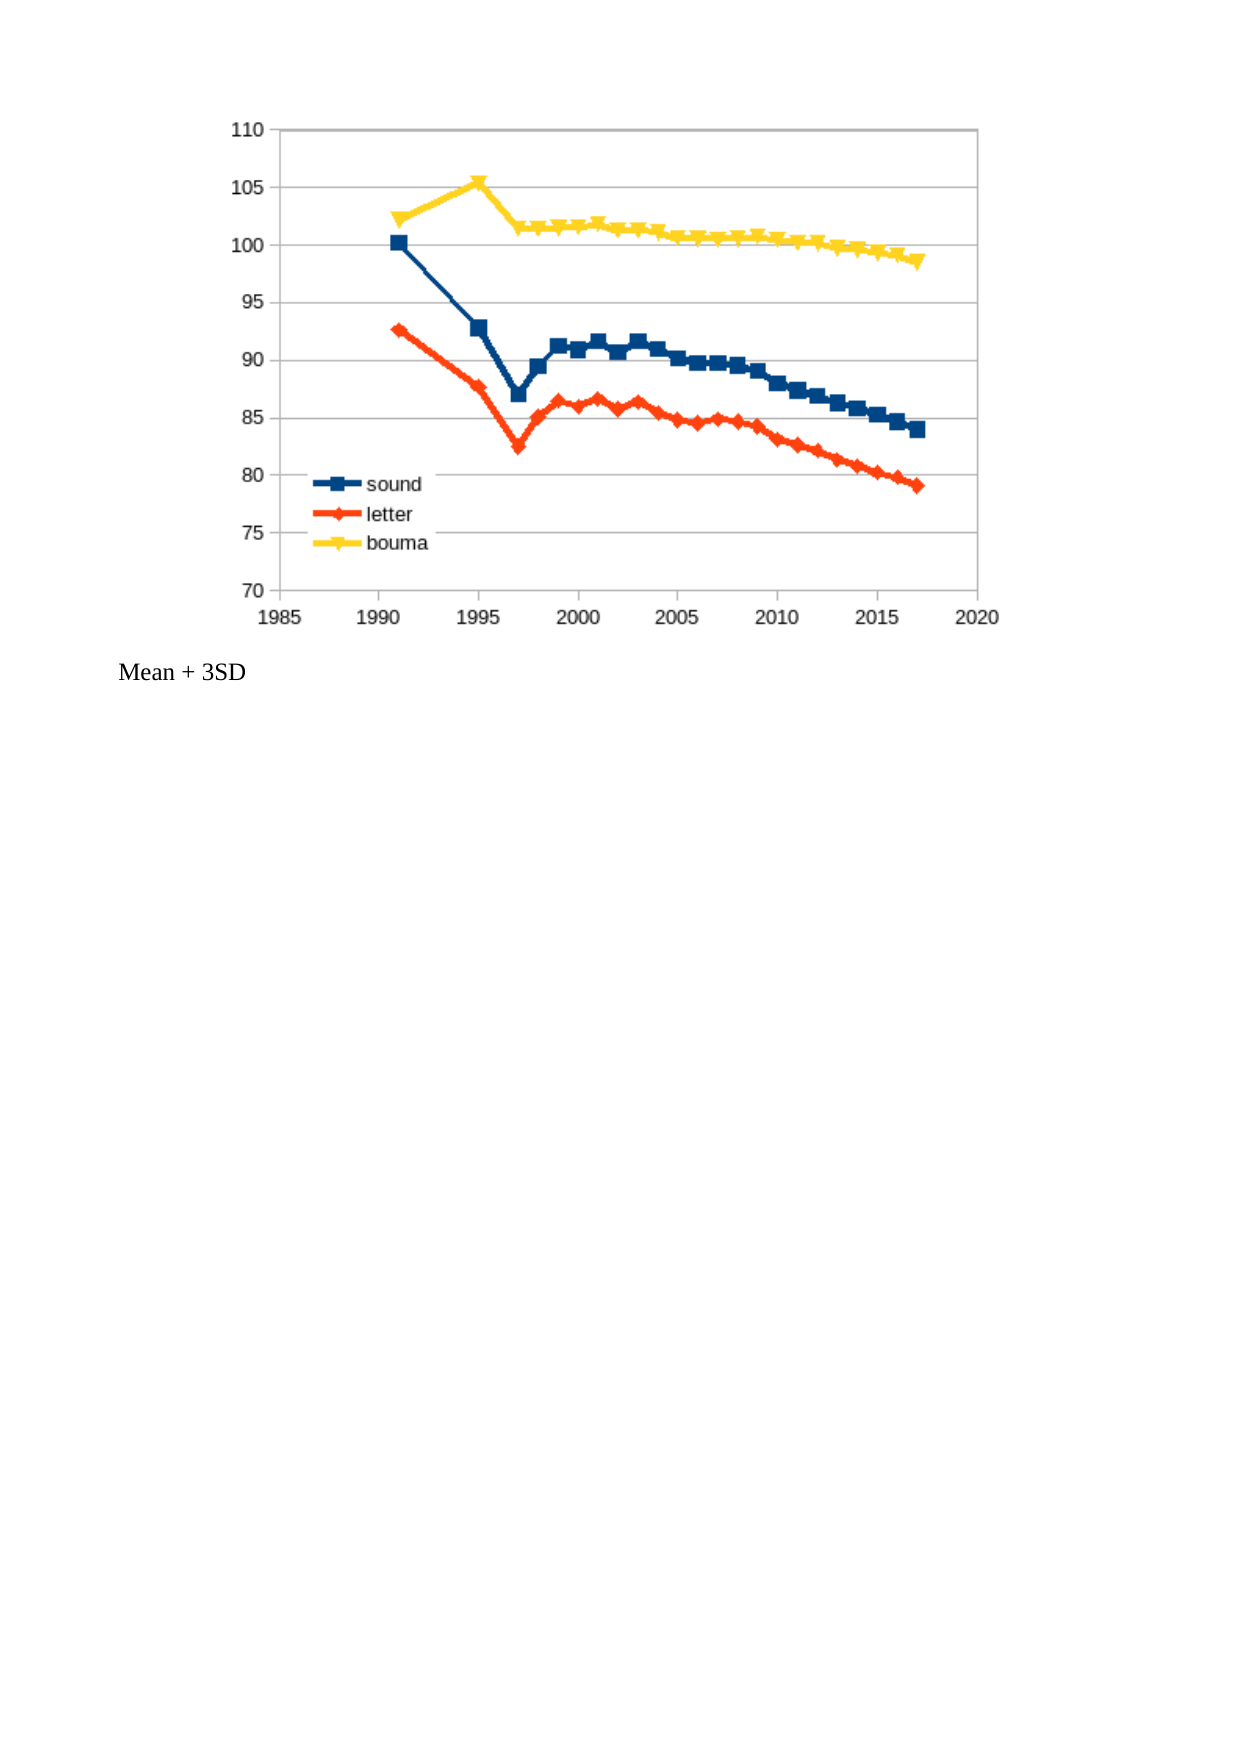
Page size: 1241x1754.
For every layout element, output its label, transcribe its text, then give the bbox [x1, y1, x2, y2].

text Mean + 3SD [118, 657, 1122, 686]
picture [231, 118, 1009, 629]
